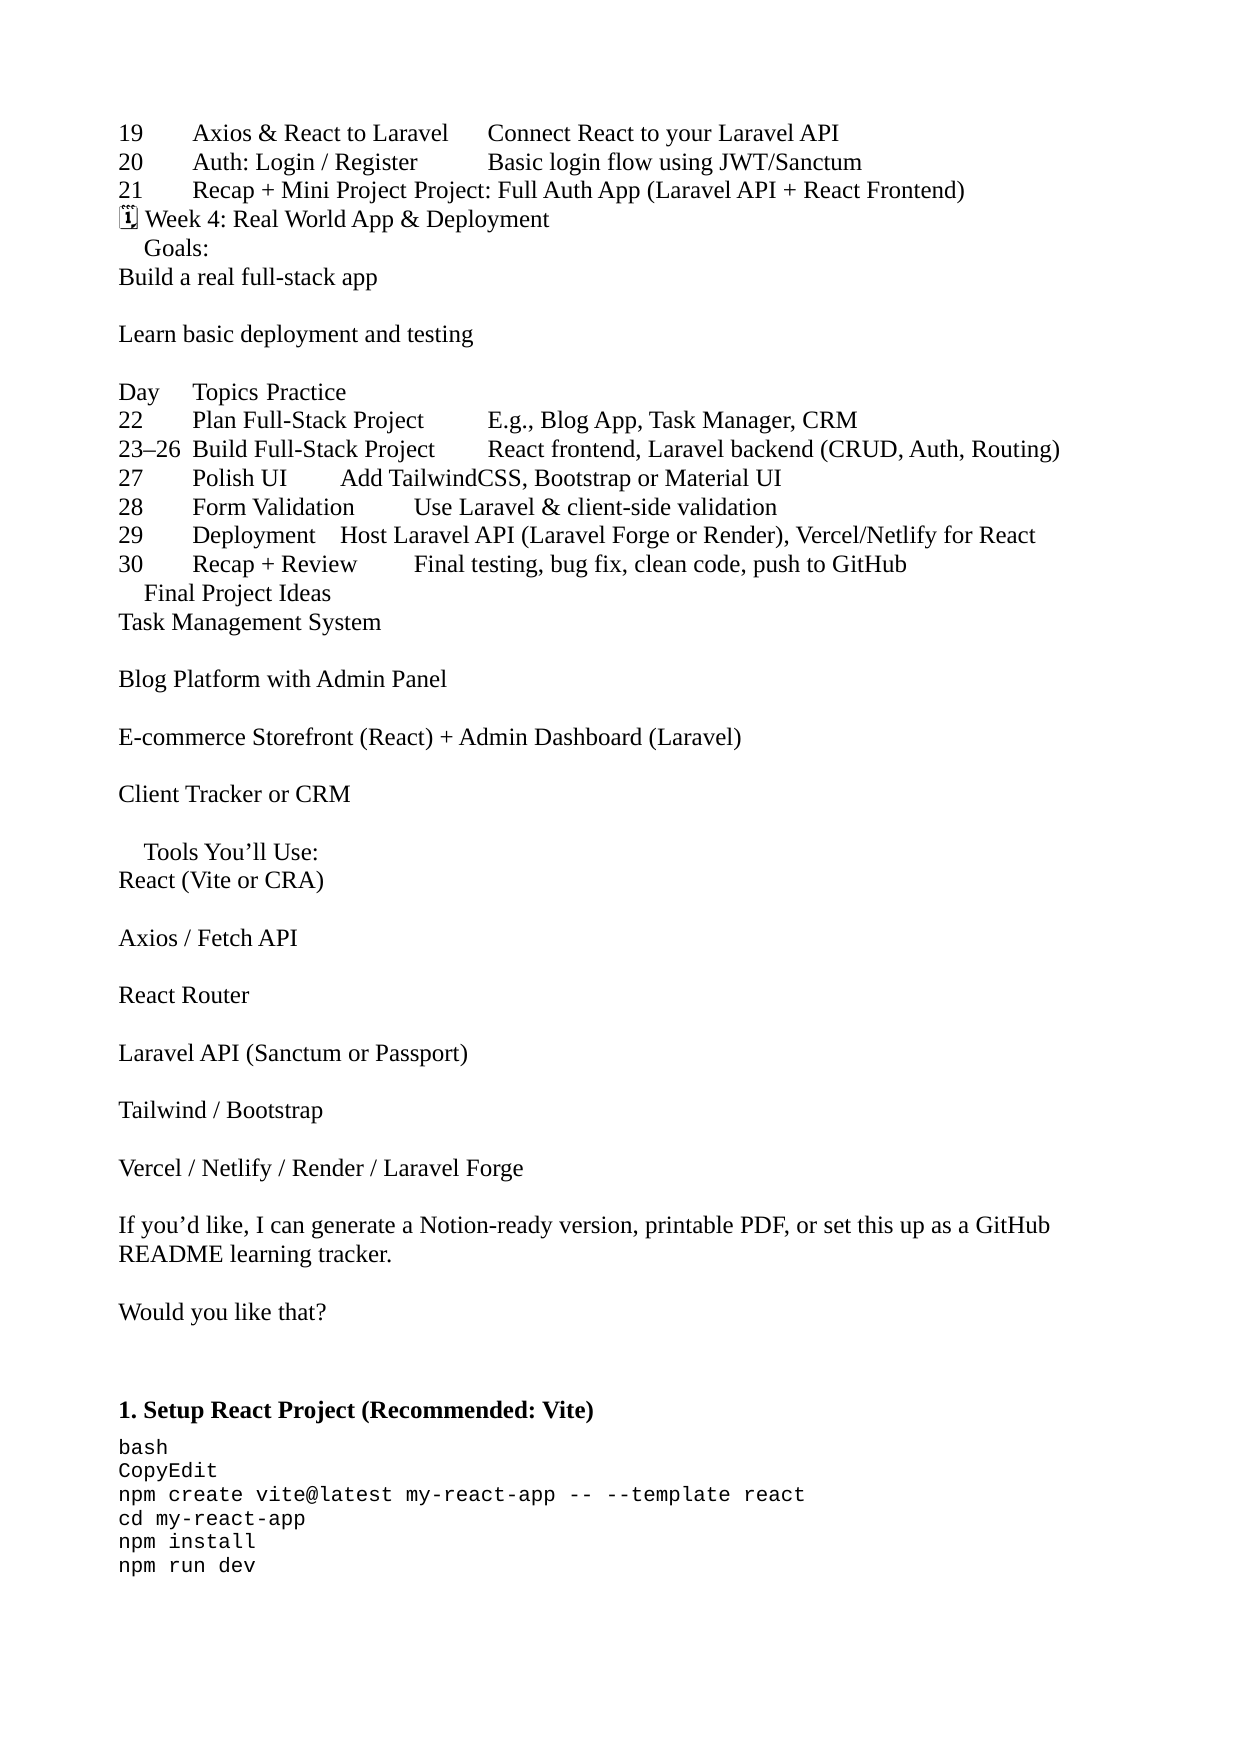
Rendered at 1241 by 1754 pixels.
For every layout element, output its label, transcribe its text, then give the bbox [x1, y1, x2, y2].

text Laravel API (Sanctum or Passport) [118, 1038, 1122, 1067]
text E-commerce Storefront (React) + Admin Dashboard (Laravel) [118, 722, 1122, 751]
text 🔧 Tools You’ll Use: [118, 837, 1122, 866]
text 27 Polish UI Add TailwindCSS, Bootstrap or Material UI [118, 463, 1122, 492]
text 22 Plan Full-Stack Project E.g., Blog App, Task Manager, CRM [118, 406, 1122, 434]
text cd my-react-app [118, 1508, 1122, 1531]
text npm run dev [118, 1555, 1122, 1579]
text bash [118, 1437, 1122, 1461]
text 20 Auth: Login / Register Basic login flow using JWT/Sanctum [118, 147, 1122, 176]
text npm create vite@latest my-react-app -- --template react [118, 1484, 1122, 1508]
text 🗓️ Week 4: Real World App & Deployment [118, 204, 1122, 233]
text 28 Form Validation Use Laravel & client-side validation [118, 492, 1122, 521]
text npm install [118, 1531, 1122, 1555]
text Client Tracker or CRM [118, 779, 1122, 808]
text React Router [118, 981, 1122, 1009]
text 📌 Goals: [118, 233, 1122, 262]
text 30 Recap + Review Final testing, bug fix, clean code, push to GitHub [118, 549, 1122, 578]
text Vercel / Netlify / Render / Laravel Forge [118, 1153, 1122, 1182]
text React (Vite or CRA) [118, 866, 1122, 894]
subtitle 1. Setup React Project (Recommended: Vite) [118, 1396, 1122, 1424]
text Axios / Fetch API [118, 923, 1122, 952]
text 19 Axios & React to Laravel Connect React to your Laravel API [118, 118, 1122, 147]
text CopyEdit [118, 1461, 1122, 1484]
text Tailwind / Bootstrap [118, 1096, 1122, 1124]
text 21 Recap + Mini Project Project: Full Auth App (Laravel API + React Frontend) [118, 176, 1122, 204]
text 🎯 Final Project Ideas [118, 578, 1122, 607]
text Day Topics Practice [118, 377, 1122, 406]
text Blog Platform with Admin Panel [118, 664, 1122, 693]
text Task Management System [118, 607, 1122, 636]
text If you’d like, I can generate a Notion-ready version, printable PDF, or set this up as a GitHub README learning tracker. [118, 1211, 1122, 1268]
text 23–26 Build Full-Stack Project React frontend, Laravel backend (CRUD, Auth, Routing) [118, 434, 1122, 463]
text 29 Deployment Host Laravel API (Laravel Forge or Render), Vercel/Netlify for React [118, 521, 1122, 549]
text Would you like that? [118, 1297, 1122, 1326]
text Learn basic deployment and testing [118, 319, 1122, 348]
text Build a real full-stack app [118, 262, 1122, 291]
